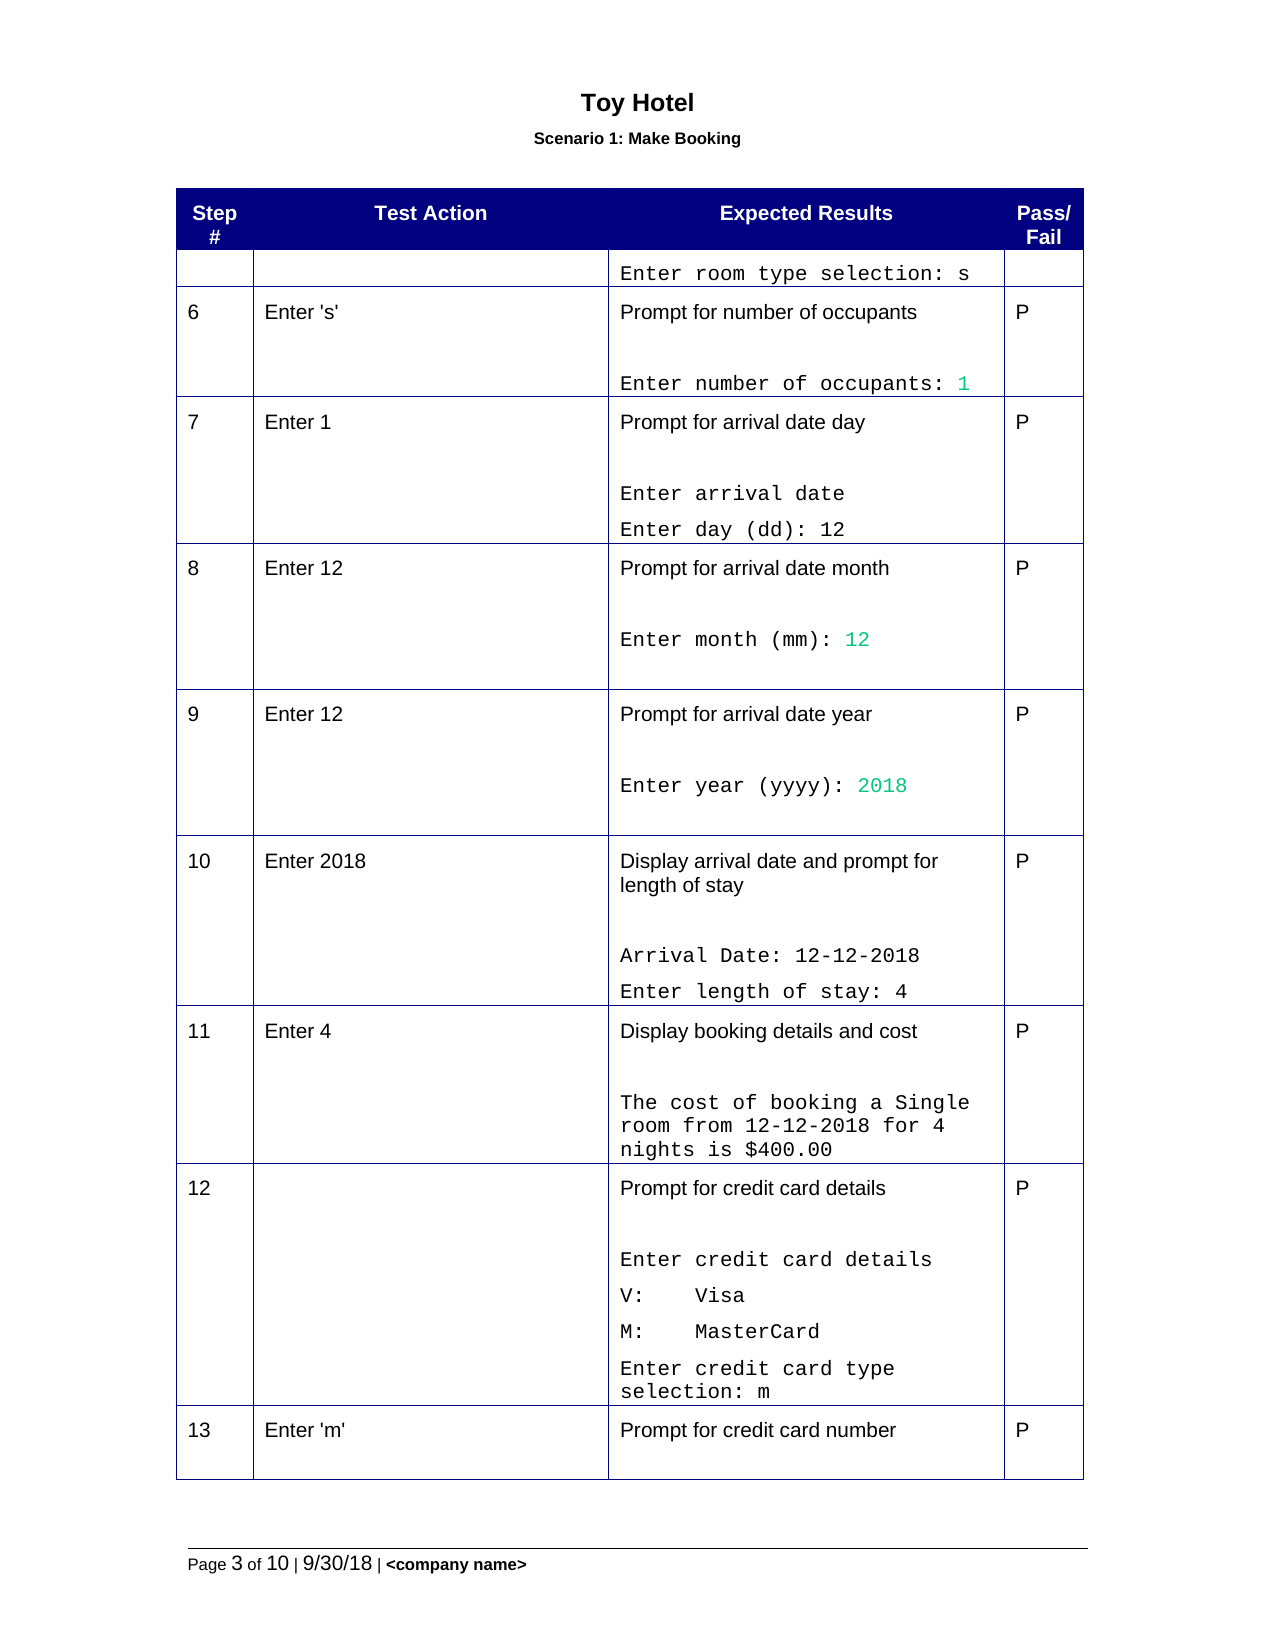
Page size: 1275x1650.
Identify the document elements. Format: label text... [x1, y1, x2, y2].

table_header Step # [177, 189, 253, 249]
table_cell P [1005, 1006, 1083, 1163]
table_cell 11 [177, 1006, 253, 1163]
table_cell Enter 12 [254, 544, 608, 689]
table_cell P [1005, 836, 1083, 1005]
table_cell P [1005, 1164, 1083, 1405]
table_cell Enter 4 [254, 1006, 608, 1163]
table_cell Prompt for arrival date year Enter year (yyyy): 2018 [609, 690, 1004, 835]
table_cell Display booking details and cost The cost of booking a Single room from 12-12-2018 for 4 nights is $400.00 [609, 1006, 1004, 1163]
table_cell Enter 1 [254, 397, 608, 542]
table_cell [254, 250, 608, 286]
table_cell [1005, 250, 1083, 286]
table_cell 7 [177, 397, 253, 542]
table_cell Prompt for arrival date month Enter month (mm): 12 [609, 544, 1004, 689]
table_cell [254, 1164, 608, 1405]
table_cell 6 [177, 287, 253, 396]
table_cell Display arrival date and prompt for length of stay Arrival Date: 12-12-2018 Enter length of stay: 4 [609, 836, 1004, 1005]
table_cell 9 [177, 690, 253, 835]
table_cell Enter room type selection: s [609, 250, 1004, 286]
table_cell 13 [177, 1406, 253, 1479]
table_cell Prompt for credit card details Enter credit card details V: Visa M: MasterCard Enter credit card type selection: m [609, 1164, 1004, 1405]
table_cell P [1005, 690, 1083, 835]
table_cell P [1005, 544, 1083, 689]
table_cell Enter 2018 [254, 836, 608, 1005]
table_cell P [1005, 287, 1083, 396]
table_cell Prompt for credit card number [609, 1406, 1004, 1479]
table_cell 8 [177, 544, 253, 689]
table_cell 10 [177, 836, 253, 1005]
table_cell Prompt for arrival date day Enter arrival date Enter day (dd): 12 [609, 397, 1004, 542]
table_header Pass/ Fail [1005, 189, 1083, 249]
table_cell [177, 250, 253, 286]
table_cell Enter 's' [254, 287, 608, 396]
table_header Test Action [254, 189, 608, 249]
table_cell P [1005, 397, 1083, 542]
table_cell Enter 'm' [254, 1406, 608, 1479]
table_cell 12 [177, 1164, 253, 1405]
table_cell P [1005, 1406, 1083, 1479]
table_header Expected Results [609, 189, 1004, 249]
table_cell Prompt for number of occupants Enter number of occupants: 1 [609, 287, 1004, 396]
table_cell Enter 12 [254, 690, 608, 835]
